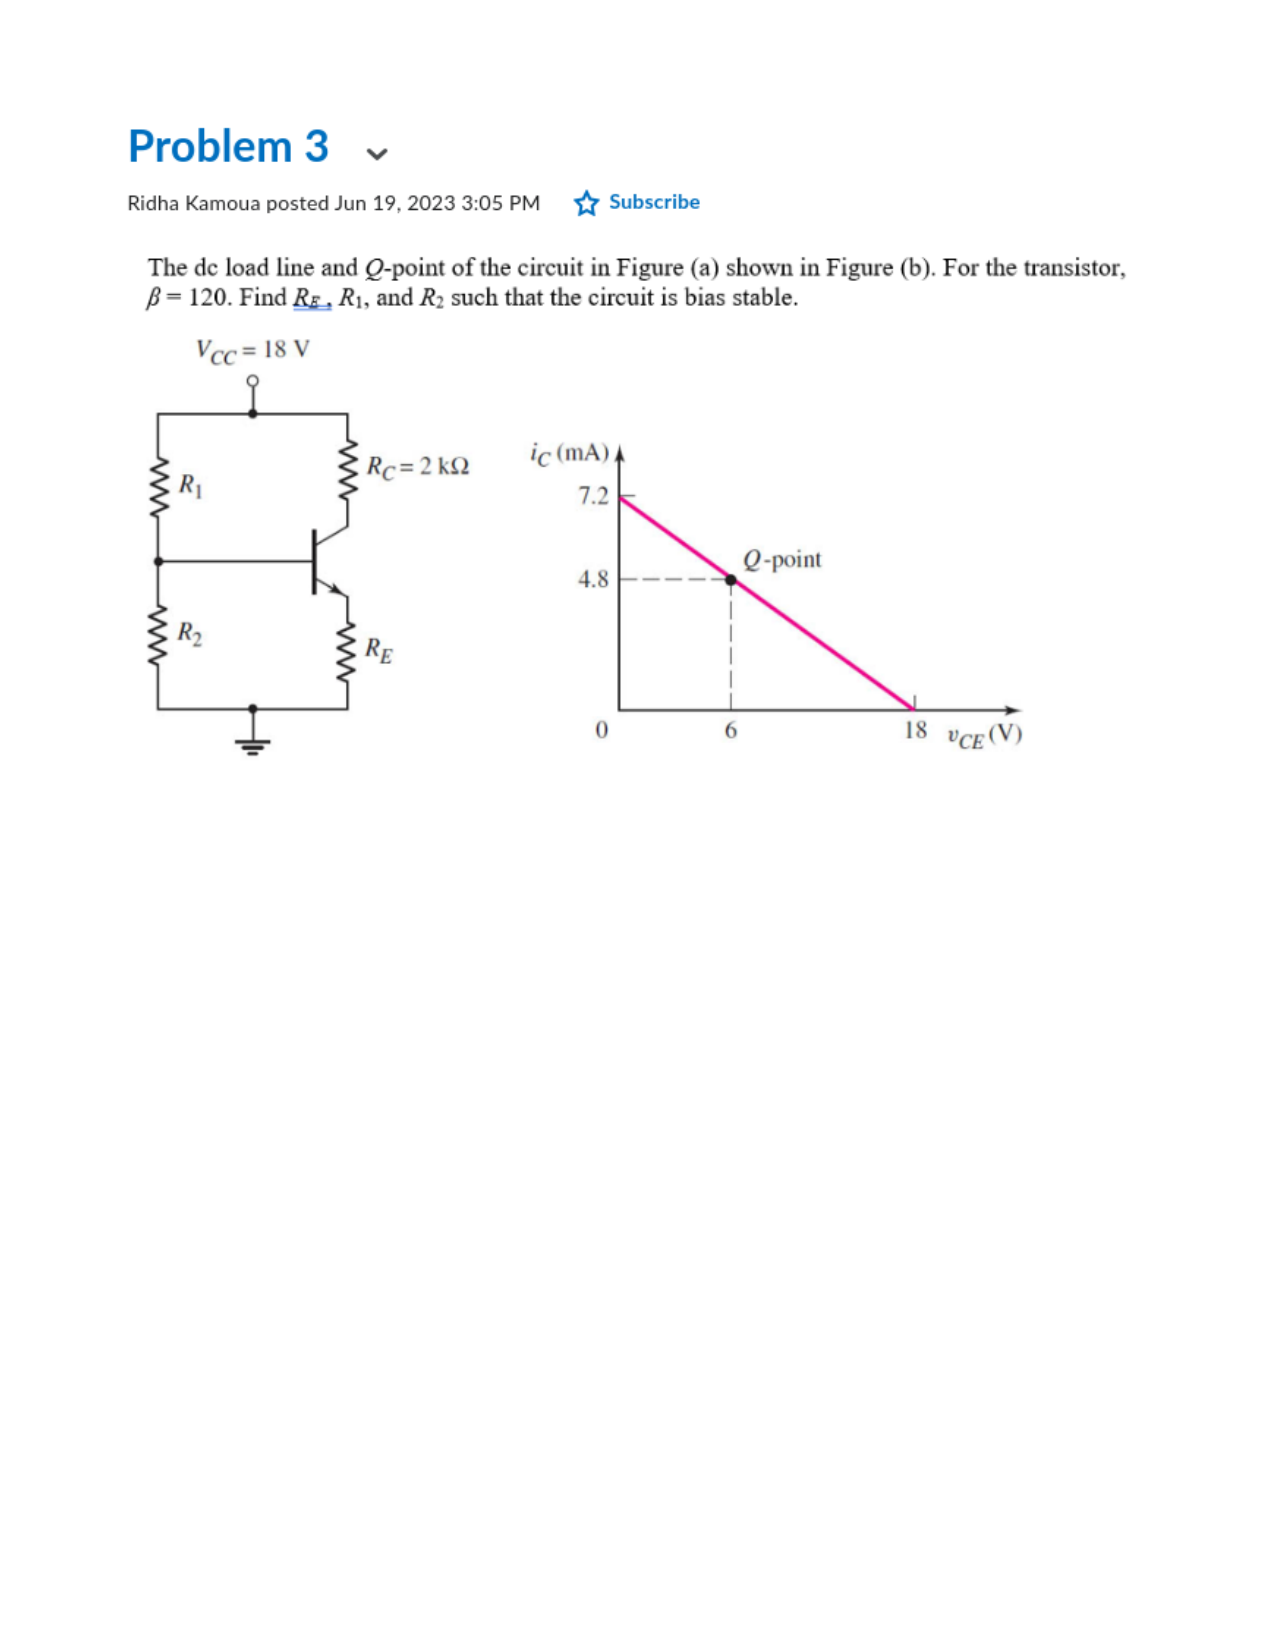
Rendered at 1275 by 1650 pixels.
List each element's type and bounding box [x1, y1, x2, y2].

picture [118, 118, 1157, 765]
